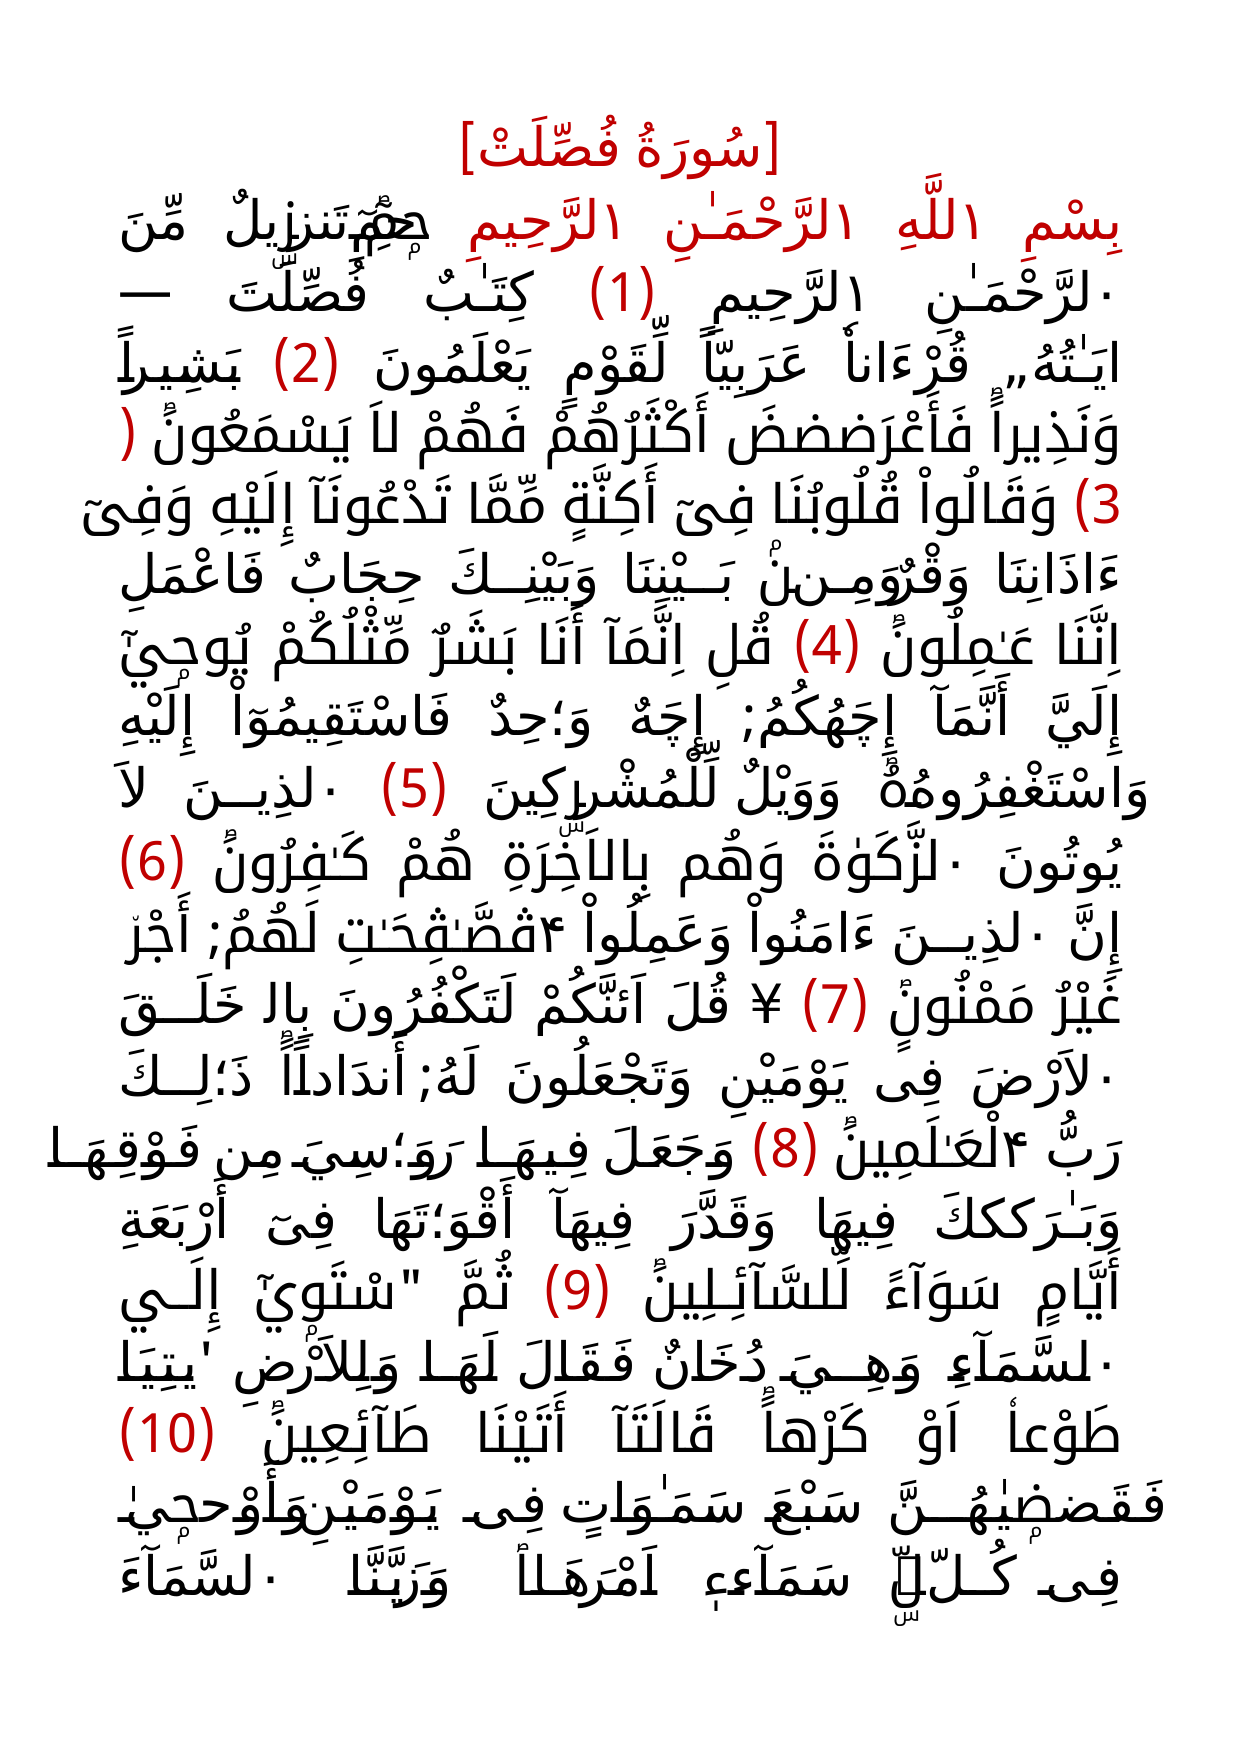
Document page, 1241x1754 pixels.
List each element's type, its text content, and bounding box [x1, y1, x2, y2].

subtitle [سُورَةُ فُصِّلَتْ] [118, 118, 1122, 189]
text بِسْمِ ۱للَّهِ ۱لرَّحْمَـٰنِ ۱لرَّحِيمِ حۭمِٓؐ تَنزۣيلٌ مِّنَ ۰لرَّحْمَـٰنِ ۱لرَّحِيمِ (1) كِتَـٰبٌ فُصِّلَتَ —ايَـٰتُهُ„ قُرْءَاناٗ عَرَبِيّاً لِّقَوْمٍ يَعْلَمُونَ (2) بَشِيراً وَنَذِيراًؐ فَأَعْرَضضضَ أَكْثَرُهُمْ فَهُمْ لاَ يَسْمَعُونَؐ (3) وَقَالُواْ قُلُوبُنَا فِىٓ أَكِنَّةٍ مِّمَّا تَدْعُونَآ إِلَيْهِ وَفِىٓ ءَاذَانِنَا وَقْرٌ وَمِـنۢ بَــيْنِنَا وَبَيْنِــكَ حِجَابٌ فَاعْمَلِ اِنَّنَا عَـٰمِلُونَؐ (4) قُلِ اِنَّمَآ أَنَا بَشَرٌ مِّثْلُكُمْ يُوحۭيٰٓ إِلَيَّ أَنَّمَآ إِچَهُكُمُ; إِچَهٌ وَ؛حِدٌ فَاسْتَقِيمُوٓاْ إِلَيْهِ وَاسْتَغْفِرُوهُؐ وَوَيْلٌ لِّلْمُشْرۣكِينَ (5) ۰لذِيــنَ لاَ يُوتُونَ ۰لزَّكَوٰةَ وَهُم بِالاَخِرَةِ هُمْ كَـٰفِرُونَؐ (6) إِنَّ ۰لذِيــنَ ءَامَنُواْ وَعَمِلُواْ ۴ڤصَّـٰڤِحَـٰتِ لَهُمُ; أَجْر٘ غَيْرُ مَمْنُونٍؐ (7) ¥ قُلَ اَئنَّكُمْ لَتَكْفُرُونَ بِاﻟ﮲ خَلَــقَ ۰لاَرْضَ فِى يَوْمَيْنِ وَتَجْعَلُونَ لَهُ; أَندَاداًؐ ذَ؛لِــكَ رَبُّ ۴لْعَـٰلَمِينَؐ (8) وَجَعَلَ فِيهَا رَوَ؛سِيَ مِن فَوْقِهَا وَبَـٰرَكككَ فِيهَا وَقَدَّرَ فِيهَآ أَقْوَ؛تَهَا فِىٓ أَرْبَعَةِ أَيَّامٍ سَوَآءً لِّلسَّآئِـلِينَؐ (9) ثُمَّ "سْتَوۭيٰٓ إِلَــي ۰لسَّمَآءِ وَهِــيَ دُخَانٌ فَقَالَ لَهَا وَلِلاَرْضِ 'يتِيَا طَوْعاٗ اَوْ كَرْهاًؐ قَالَتَآ أَتَيْنَا طَآئِعِينَؐ (10) فَقَضۭيٰهُــنَّ سَبْعَ سَمَـٰوَاتٍ فِى يَوْمَيْنِ وَأَوْحۭيٰ فِى كُــلّۣ سَمَآءٖ اَمْرَهَاؐ وَزَيَّنَّا ۰لسَّمَآءَ ۰لدُّنْيۭا بِمَصَـٰبِيحَؐ وَحِفْظاًؐ ذَ؛لِــكَ تَقْدِيرُ ۴لْعَزۣيزۣ ۱لْعَلِيمِؐ (11) فَإِنَ اَعْرَضُواْ فَقُــلَ اَنذَرْتُكُمْ صَـٰعِقَةً مِّثْــلَ صَـٰعِقَةِ عَادٍ وَثَمُودَ (12) إِذْ جَآءَتْهُمُ ۴لرُّسُلُ مِنۢ بَيْنِ أَيْدِيهِمْ وَمِــنْ خَلْفِهِمُ; أَلاَّ تَعْبُدُوٓاْ إِلاَّ ۰للَّهَؐ قَالُواْ لَوْ شَآءَ رَبُّنَا لَأَنزَلَ مَلَئِكَةً فَإِنَّا بِمَآ ٱُرْسِلْتُم بِهِ” كَـٰفِرُونَؐ (13) فَأَمَّا عَادٌ فَاسْتَكْبَرُواْ فِى ۱لاَرْضِ بِغَيْرۣ ۱لْحَقِّ وَقَالُواْ مَــنَ اَشَدُّ مِنَّا قُوَّةٗؐ اَوَلَمْ يَرَوَاْ اَنَّ ۰للَّهَ ۰ﻟ﮲ خَلَقَهُمْ هُوَ أَشَدُّ مِنْهُمْ قُوَّةًؐ وَكَانُواْ بِـَٔايَـٰتِنَا يَجْحَدُونَؐ (14) فَأَرْسَلْنَا عَلَيْهِمْ رۣيحاً صَرْصَراً فِىٓ أَيَّامٍ نَّحْسَاتٍ لِّنُذِيقَهُمْ عَذَابَ ۰لْخِزْيِ فِى ۱لْحَيَوٰةِ ۱لدُّنْيۭاؐ وَلَعَذَابُ ۴لاَخِرَةِ أَخْزۭيٰ وَهُمْ لاَ يُنصَرُونَؐ (15) ® وَأَمَّا ثَمُودُ فَهَدَيْنَـٰهُمْ فَاسْتَحَبُّواْ ۴لْعَمۭــيٰ عَلَــي ۰لْهُدۭيٰ فَأَخَذَتْهُمْ صَـٰعِقَةُ ۴لْعَذَابِ ۱لْهُونِ بِمَا كَانُواْ يَكْسِبُونَؐ (16) وَنَجَّيْنَا ۰لذِيــنَ ءَامَنُواْ وَكَانُواْ يَتَّقُونَؐ (17) وَيَوْمَ نَحْشُرُ أَعْدَآءَ ۰للَّهِ إِلَي ۰لنّۭارۣ فَهُمْ يُوزَعُونَؐ (18) حَتَّيٰٓ إِذَا مَا جَآءُوهَا شَهِدَ عَلَيْهِمْ سَمْعُهُمْ وَأَبْصَـٰرُهُمْ وَجُلُودُهُم بِمَا كَانُواْ يَعْمَلُونَؐ (19) وَقَالُواْ لِجُلُودِهِمْ لِمَ شَهِدتُّمْ عَلَيْنَاؐ قَالُوٓاْ أَنطَقَنَا ۰للَّهُ ۴ﻟـذِىٓ أَنطَــقَ كُلَّ شَيْءٍؐ وَهُوَ خَلَقَكُمُ; أَوَّلَ مَرَّةٍ وَإِلَيْهِ تُرْجَعُونَؐ (20) وَمَا كُنتُمْ تَسْتَتِرُونَ أَنْ يَّشْهَدَ عَلَيْكُمْ سَمْعُكُمْ وَلآَ أَبْصَـٰرُكُمْ وَلاَ جُلُودُكُمْؐ وَچَكِن ظَنَنتُمُ; أَنَّ ۰للَّهَ لاَ يَعْلَمُ كَثِيراً مِّمَّا تَعْمَلُونَؐ (21) وَذَ؛لِكُمْ ظَنُّكُمُ ۴ﻟ﮲ ظَنَنتُم بِرَبِّكُمُ; أَرْدۭيٰكُمْ فَأَصْبَحْتُم مِّــنَ ۰لْخَـٰسِرۣينَؐ (22) فَإِنْ يَّصْبِرُواْ فَالنَّارُ مَثْويً لَّهُمْؐ وَإِنْ يَّسْتَعْتِبُواْ فَمَا هُم مِّــنَ ۰لْمُعْتَبِينَؐ (23) © وَقَيَّضْنَا لَهُمْ قُرَنَآءَ فَزَيَّنُواْ لَهُم مَّا بَيْنَ أَيْدِيهِمْ وَمَا خَلْفَهُمْؐ وَحَقَّ عَلَيْهِمُ ۴لْقَوْلُ فِىٓ ٱُمَمٍ قَدْ خَلَتْ مِــن قَـبْلِهِم مِّنَ ۰لْجِنِّ وَالِانسِؐ إِنَّهُمْ كَانُواْ خَـٰسِرۣينَؐ (24) وَقَالَ ۰لذِيــنَ كَفَرُواْ لاَ تَسْمَعُواْ لِهَـٰذَا ۰لْقُرْءَانِ وَالْغَوْاْ فِيهِ لَعَلَّكُمْ تَغْلِبُونَؐ (25) فَلَنُذِيقَنَّ ۰لذِيــنَ كَفَرُواْ عَذَاباً شَدِيداً وَلَنَجْزۣيَنَّهُمُ; أَسْوَأَ ۰ﻟ﮲ كَانُواْ يَعْمَلُونَؐ (26) ذَ؛لِــكَ جَزَآءُ اَ۬عْدَآءِ ۱للَّهِ ۱لنَّارُؐ لَهُمْ فِيهَا دَارُ ۴لْخُلْدِؐ جَزَآءَۢ بِمَا كَانُواْ بِـَٔايَـٰتِنَا يَجْحَدُونَؐ (27) وَقَالَ ۰لذِينَ كَفَرُواْ رَبَّنَآ أَرۣنَا ۰لذَيْــنۣ أَضَچَّـنَا مِــنَ ۰لْجِنِّ وَالِانسِ نَجْعَلْهُمَا تَحْتَ أَقْدَامِنَا لِيَكُونَا مِــنَ ۰لاَسْفَلِينَؐ (28) إِنَّ ۰لذِيــنَ قَالُواْ رَبُّنَا ۰للَّهُ ثُمَّ "سْتَقَـٰمُواْ تَتَنَزَّلُ عَلَيْهِمُ ۴لْمَلَئِكَةُ أَلاَّ تَخَافُواْ وَلاَ تَحْزَنُواْ وَأَبْشِرُواْ بِالْجَنَّةِ ۱لتِى كُنتُمْ تُوعَدُونَؐ (29) نَحْنُ أَوْلِيَآؤُكُمْ فِى ۱لْحَيَوٰةِ ۱لدُّنْيۭا وَفِى ۱لاَخِرَةِؐ وَلَكُمْ فِيهَا مَا تَشْتَهِىٓ أَنفُسُكُمْ وَلَكُمْ فِيهَا مَا تَدَّعُونَ (30) نُزُلًا مِّنْ غَفُورٍ رَّحِيمٍؐ (31) وَمَــنَ اَحْسَنُ قَوْلًا مِّمَّــن دَعَآ إِلَــي ۰للَّهِ وَعَمِلَ صَـٰڤِحاً وَقَالَ إِنَّنِى مِــنَ ۰لْمُسْلِمِينَؐ (32) وَلاَ تَسْتَوۣى ۱لْحَسَنَةُ وَلاَ ۰لسَّيِّيؕةُؐ èدْفَعْ بِالتِى هِــيَ أَحْسَنُ فَـإِذَا ۰ﻟ﮲ بَيْنَــكَ وَبَيْنَهُ„ عَدَ؛وَةٌ كَأَنَّهُ„ وَلِــيّﹲ حَمِيمٌؐ (33) وَمَا يُلَقّۭيٰهَآ إِلاَّ ۰لذِينَ صَبَرُواْؐ وَمَا يُلَقّۭيٰهَآ إِلاَّ ذُو حَظّٖ عَظِيمٍؐ (34) وَإِمَّا يَنزَغَنَّــكَ مِــنَ ۰لشَّيْطَـٰنِ نَزْغٌ فَاسْتَعِذْ بِاللَّهِؐ إِنَّهُ„ هُوَ ۰لسَّمِيعُ ۴لْعَلِيمُؐ (35) وَمِــنَ —ايَـٰتِهِ ۱ليْلُ وَالنَّهَارُ وَالشَّمْسُ وَالْقَمَرُؐ لاَ تَسْجُدُواْ لِلشَّمْسِ وَلاَ لِلْقَمَرۣؐ وَاسْجُدُواْ لِلهِ ۱ﻟ﮲ خَلَقَهُنَّ إِن كُنتُمُ; إِيَّاهُ تَعْبُدُونَؐ ¦ (36) ® فَإِنِ 'سْتَكْبَرُواْ فَالذِينَ عِندَ رَبِّكَ يُسَبِّحُونَ لَهُ„ بِاليْلِ وَالنَّهۭارۣ وَهُمْ لاَ يَسْـَٔمُونَؐ (37) وَمِــنَ —ايَــٰتِهِ“ أَنَّــكَ تَرَي ۰لاَرْضضضَ خَـٰشِعَةً فَإِذَآ أَنزَلْنَا عَلَيْهَا ۰لْمَآءَ "هْتَزَّتْ وَرَبَتِؐ اِنَّ ۰ﻟـذِىٓ أَحْيۭاهَا ڤَمُحْــىِ ۱لْمَوْتۭيٰٓؐ إِنَّهُ„ عَلَــيٰ كُــلّۣ شَيْءٍ قَدِير٘ؐ (38) اِنَّ ۰لذِيــنَ يُڤْحِدُونَ فِىٓ ءَايَـٰتِنَا لاَ يَخْفَوْنَ عَلَيْنَآؐ أَفَمَنْ يُّلْقۭيٰ فِى ۱لنّۭارۣ خَيْر٘ اَم مَّنْ يَّاتِىٓ ءَامِناً يَوْمَ ۰لْقِيَـٰمَةِؐ 'عْمَلُواْ مَا شِيؔتُمُؐ; إِنَّهُ„ بِمَا تَعْمَلُونَ بَصِير٘ؐ (39) اِنَّ ۰لذِيــنَ كَفَرُواْ بِالذِّكْرۣ لَمَّا جَآءَهُمْ وَإِنَّهُ„ لَكِتَـٰب٘ عَزۣيزٌ (40) لاَّ يَاتِيهِ ۱لْبَـٰطِلُ مِنۢ بَيْـنِ يَدَيْهِ وَلاَ مِــنْ خَلْفِهِؐ” تَنزۣيلٌ مِّنْ حَكِيمٖ حَمِيدٍؐ (41) مَّا يُقَالُ لَــكَ إِلاَّ مَا قَدْ قِيلَ لِلرُّسُلِ مِن قَبْلِــكَؐ إِنَّ رَبَّــكَ لَذُو مَغْفِرَةٍ وَذُو عِقَابٖ اَلِيمٍؐ (42) وَلَوْ جَعَلْنَـٰهُ قُرْءَاناٗ اَعْجَمِيّاً لَّقَالُواْ لَوْلاَ فُصِّلَتَ —ايَـٰتُهُؐ; ءَآعْجَمِيٌّ وَعَرَبِــيٌّؐ قُلْ هُوَ لِلذِيــنَ ءَامَنُواْ هُديً وَشِفَآءٌؐ وَالذِينَ لاَ يُومِنُونَ فِىٓ ءَاذَانِهِمْ وَقْرٌ وَهُوَ عَلَيْهِمْ عَميٗؐ ۷وْلَئِكَ يُنَادَوْنَ مِــن مَّكَانٙ بَعِيدٍؐ (43) وَلَقَدَ —اتَيْنَا مُوسَــي ۰لْكِتَـٰبَ فَاخْتُلِفَ فِيهِؐ وَلَوْلاَ كَلِمَةٌ سَبَقَتْ مِن رَّبِّــكَ لَقُضِيَ بَيْنَهُمْؐ وَإِنَّهُمْ لَفِى شَــكٍّ مِّنْهُ مُرۣيبٍؐ (44) مَّــنْ عَمِــلَ صَـٰڤِحاً فَلِنَفْسِهِؐ” وَمَــنَ اَسَآءَ فَعَلَيْهَاؐ وَمَا رَبُّــكَ بِظَچَّمٍ لِّلْعَبِيدِؐ (45) ¤ إِلَيْهِ يُرَدُّ عِلْمُ ۴لسَّاعَةِؐ وَمَا تَخْرُجُ مِن ثَمَرَ؛تٍ مِّــنَ اَكْمَامِهَا وَمَا تَحْمِلُ مِنُ ۷نثۭيٰ وَلاَ تَضَعُ إِلاَّ بِعِلْمِهِؐ” وَيَوْمَ يُنَادِيهِمُ; أَيْنَ شُرَكَآءِى قَالُوٓاْ ءَاذَنَّـٰــكَ مَامِنَّا مِــن شَهِيدٍؐ (46) وَضَــلَّ عَنْهُم مَّا كَانُواْ يَدْعُونَ مِــن قَبْلُ وَظَنُّواْؐ مَا لَهُم مِّن مَّحِيصٍؐ (47) لاَّ يَسْـَٔمُ ۴لِانسَـٰنُ مِن دُعَآءِ ۱لْخَيْرۣؐ وَإِن مَّسَّهُ ۴لشَّرُّ فَيَـُٔوسسسٌ قَنُوطٌؐ (48) وَلَـئِــنَ اَذَقْنَـٰهُ رَحْمَةً مِّنَّا مِـنۢ بَعْدِ ضَرَّآءَ مَسَّتْهُ لَيَقُولَنَّ هَـٰذَا لِى وَمَآ أَظُــنُّ ۴لسَّاعَةَ قَآئِمَةً وَلَئِن رُّجِعْتُ إِلَيٰ رَبِّيَ إِنَّ لِى عِندَهُ„ ڤَڤْحُسْنۭـيٰؐ فَلَنُنَبِّيؕــنَّ ۰لذِيــنَ كَفَرُواْ بِمَا عَمِلُواْ وَلَنُذِيقَنَّهُم مِّــنْ عَذَابٖ غَلِيظٍؐ (49) وَإِذَآ أَنْعَمْنَا عَلَي ۰لِانسَـٰــنۣ أَعْرَضَ وَنَـۭٔا بِجَانِبِهِؐ” وَإِذَا مَسَّهُ ۴لشَّرُّ فَذُو دُعَآءٖ عَرۣيضٍؐ (50) قُلَ اَرَ×يْتُمُ; إِن كَانَ مِنْ عِندِ ۱للَّهِ ثُمَّ كَفَرْتُم بِهِ” مَــنَ اَضَـلُّ مِمَّنْ هُوَ فِى شِقَاقٙ بَعِيدٍؐ (51) سَنُرۣيهِمُ; ءَايَـٰتِنَا فِى ۱لاَفَاقِ وَفِىٓ أَنفُسِهِمْ حَتَّـيٰ يَتَبَيَّــنَ لَهُمُ; أَنَّهُ ۴لْحَقُّؐ أَوَلَمْ يَكْفِ بِرَبِّكَ أَنَّهُ„ عَلَــيٰ كُـلِّ شَيْءٍ شَهِيد٘ؐ (52) اَلٓاَ إِنَّهُمْ فِى مِرْيَةٍ مِّن لِّقَآءِ رَبِّهِمُؐ; أَلآَ إِنَّهُ„ بِكُـلِّ شَيْءٍ مُّحِيط٘ (53) [118, 189, 1122, 1617]
